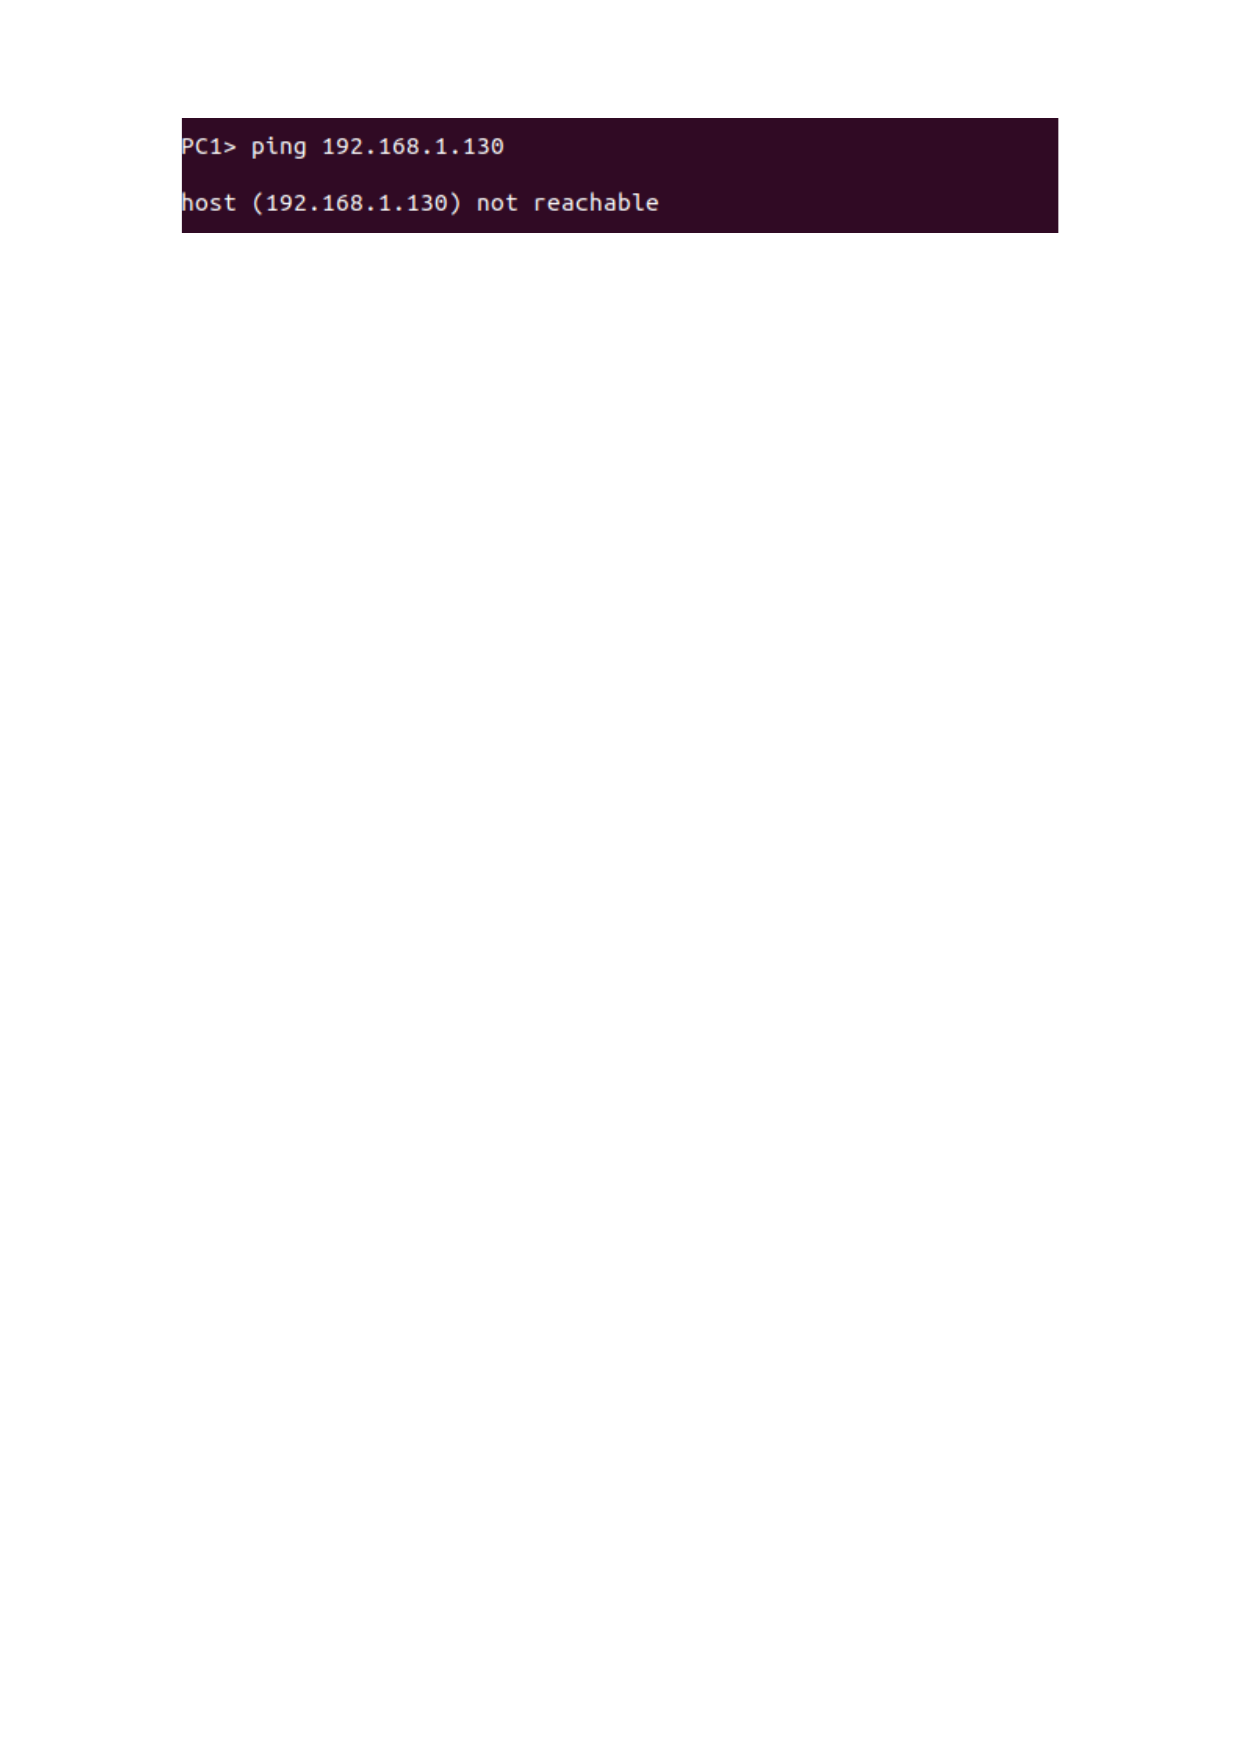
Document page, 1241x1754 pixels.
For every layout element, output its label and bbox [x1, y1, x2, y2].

picture [181, 118, 1059, 233]
